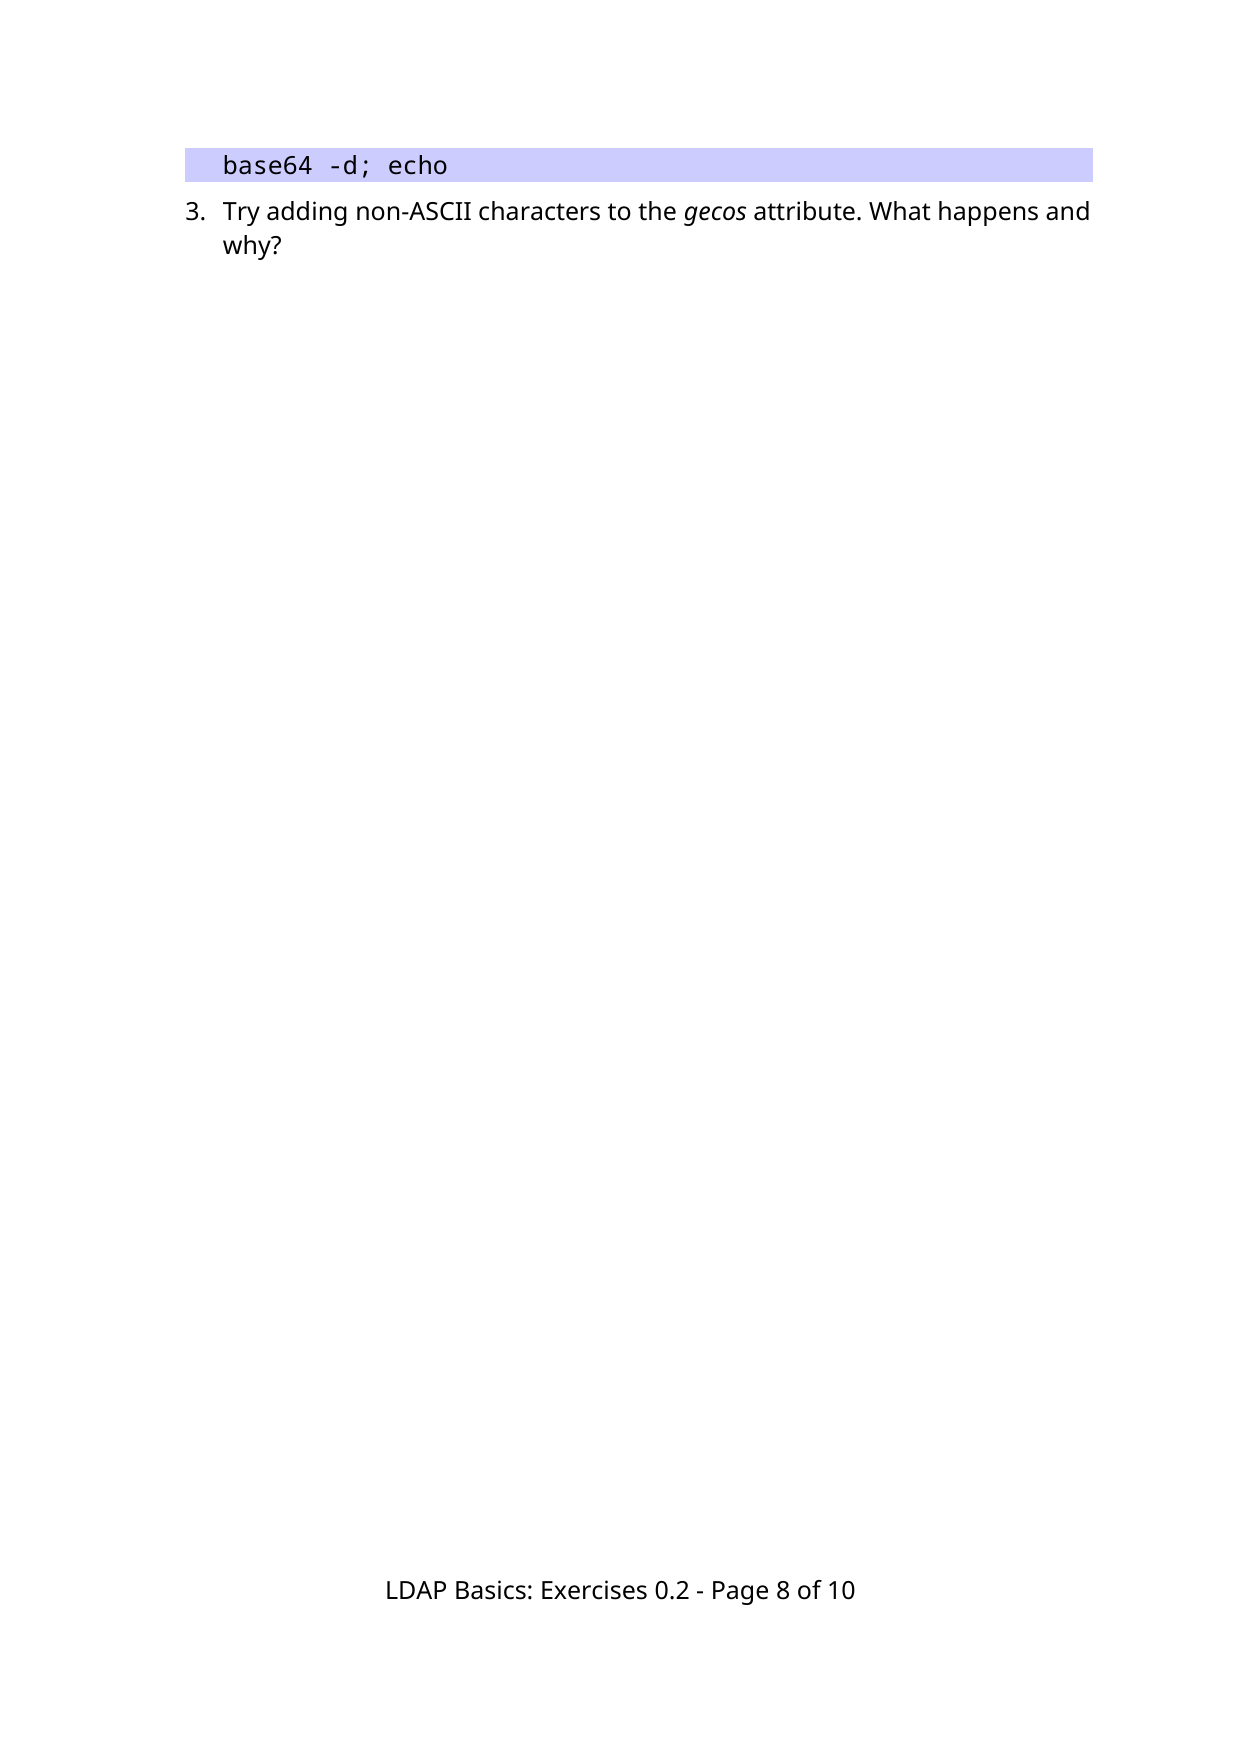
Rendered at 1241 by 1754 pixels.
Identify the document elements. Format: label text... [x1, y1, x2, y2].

list Try adding non-ASCII characters to the gecos attribute. What happens and why? [185, 193, 1093, 261]
list base64 -d; echo [185, 148, 1093, 182]
